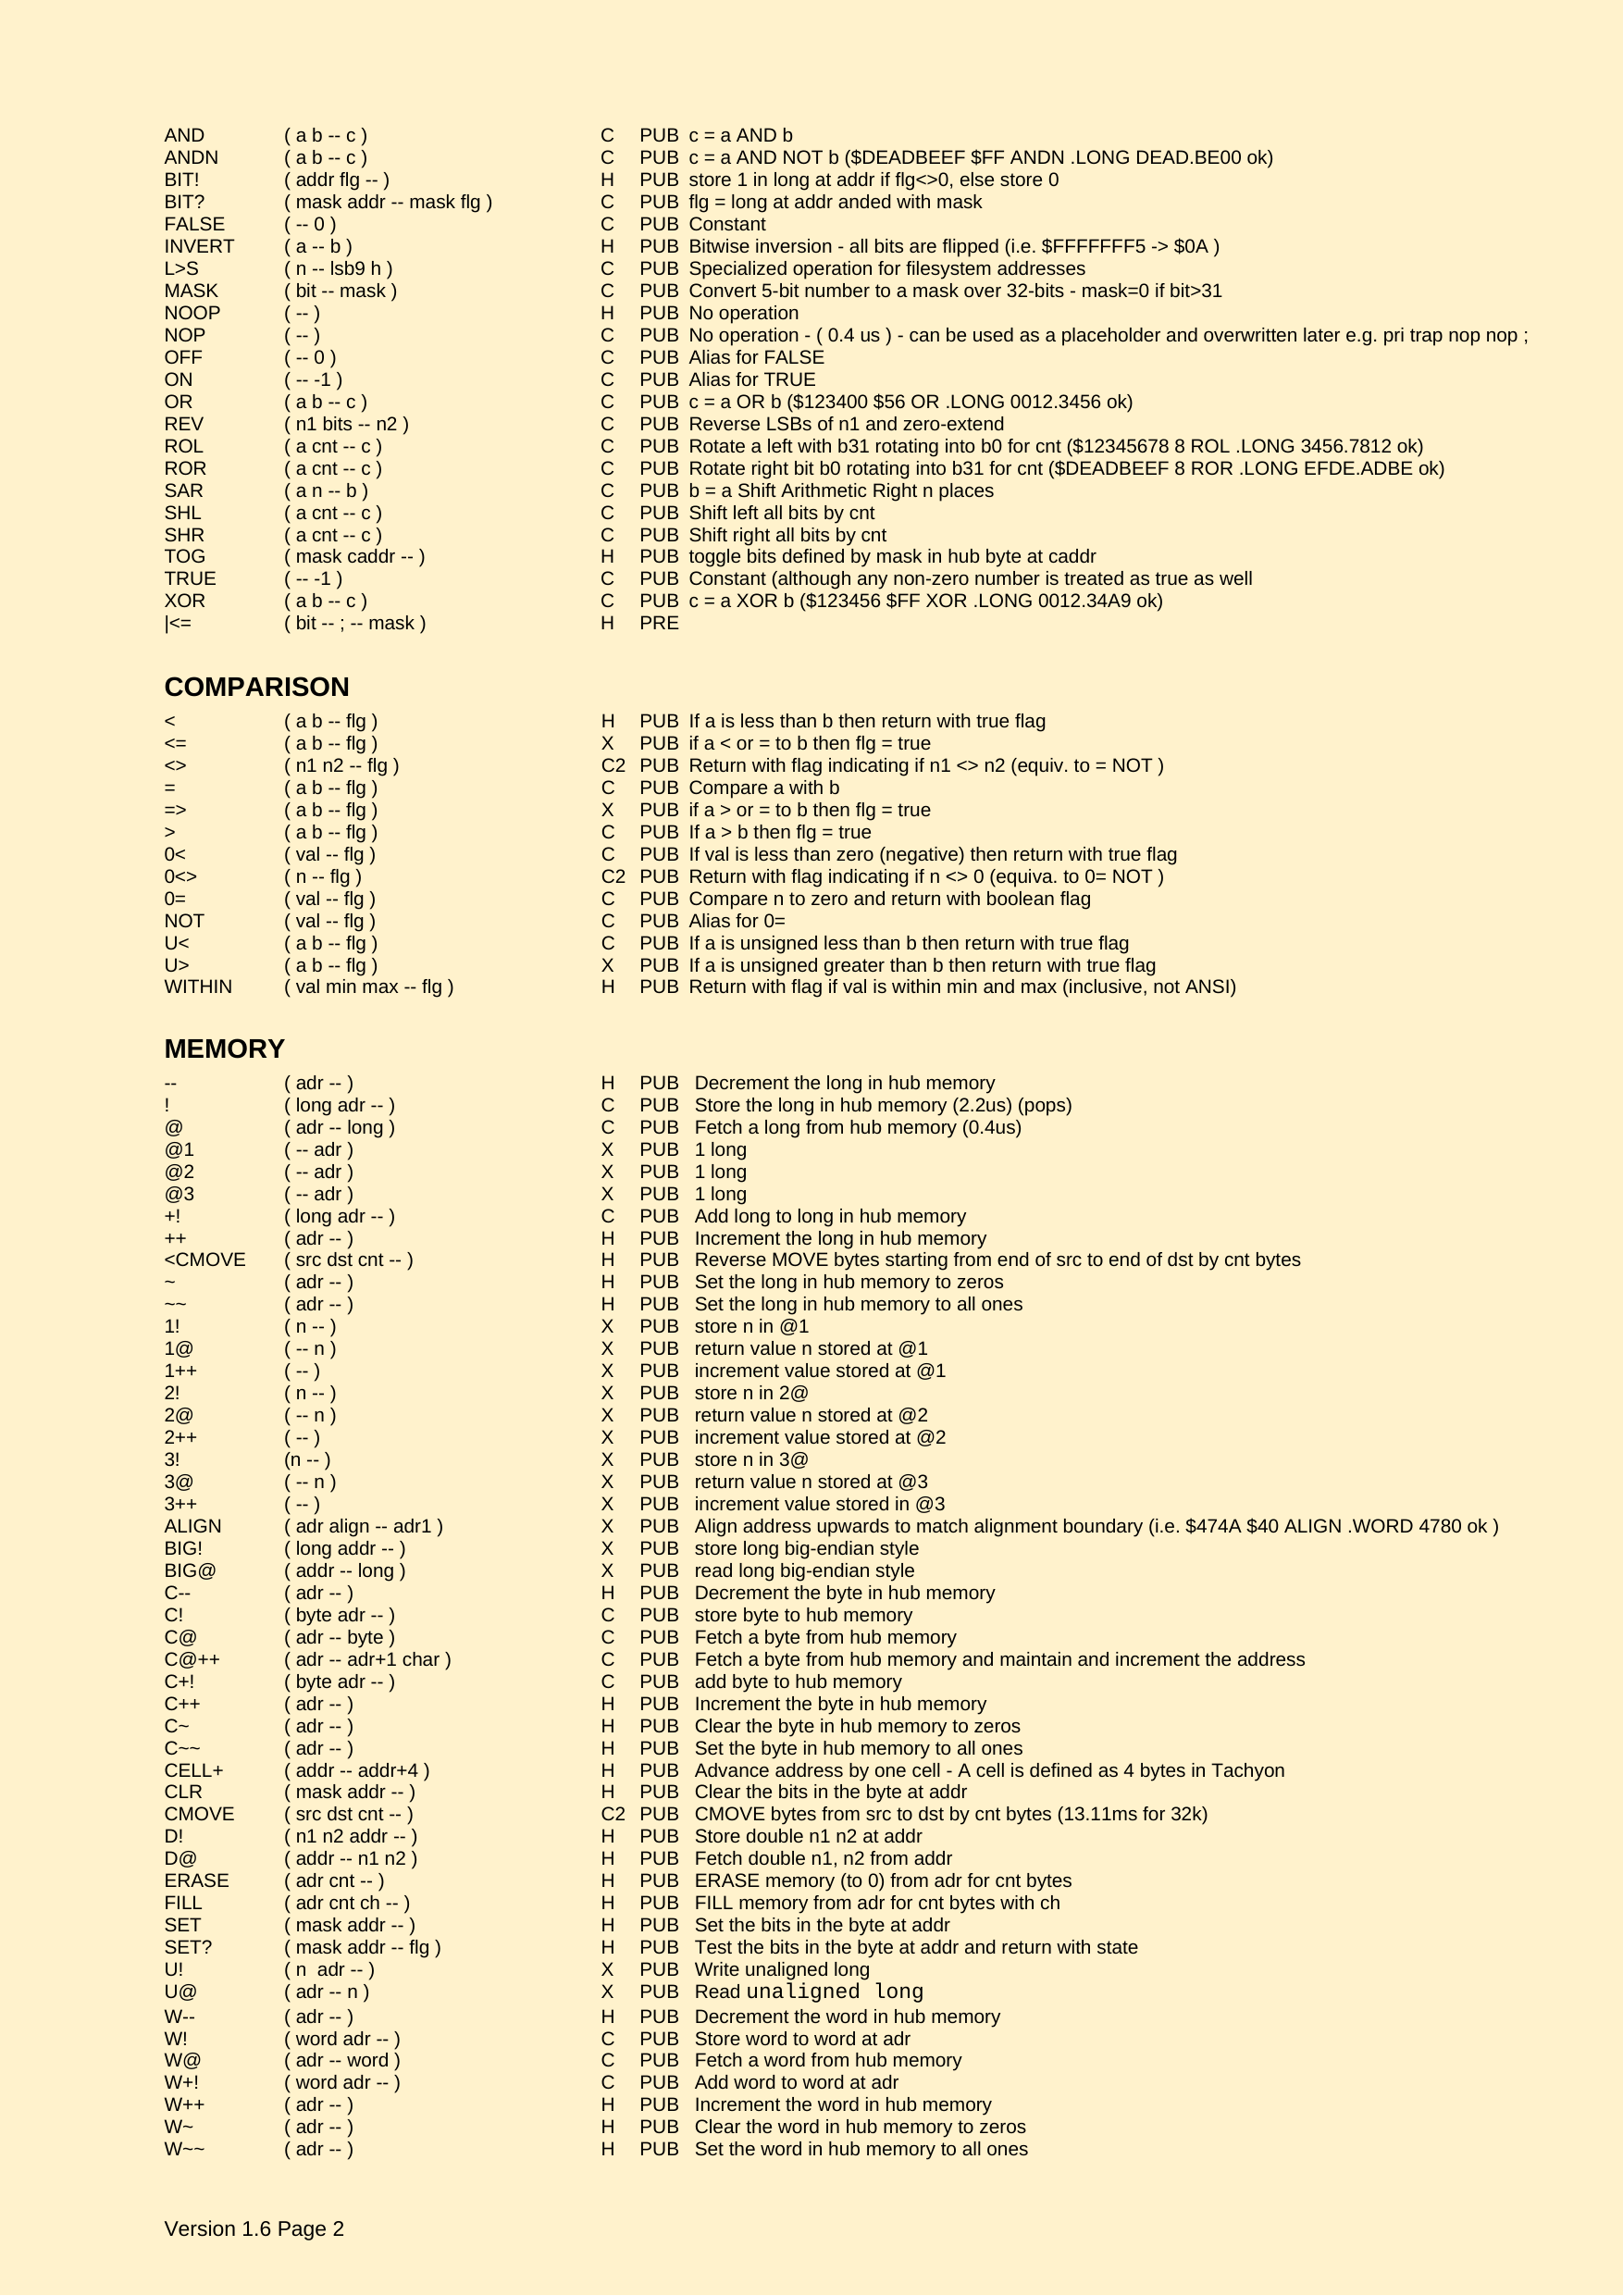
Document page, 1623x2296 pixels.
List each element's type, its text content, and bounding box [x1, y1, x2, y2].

table_cell C [601, 391, 639, 413]
table_cell BIT! [164, 168, 284, 191]
table_cell ( adr -- ) [284, 1736, 601, 1758]
table_cell C [601, 2049, 639, 2071]
table_cell WITHIN [164, 975, 284, 998]
table_cell C [601, 567, 639, 590]
table_cell PUB [639, 457, 688, 478]
table_cell FALSE [164, 213, 284, 235]
table_cell C [601, 821, 639, 843]
table_cell = [164, 776, 284, 799]
table_cell return value n stored at @2 [695, 1404, 1567, 1426]
table_cell H [601, 302, 639, 324]
table_cell [688, 612, 1567, 636]
table_cell PUB [639, 1626, 695, 1648]
table_cell No operation - ( 0.4 us ) - can be used as a placeholder and overwritten later e.g. pri trap nop nop ; [688, 324, 1567, 346]
table_cell Set the word in hub memory to all ones [695, 2138, 1567, 2160]
table_cell MASK [164, 279, 284, 302]
table_cell C [601, 435, 639, 456]
table_cell PUB [639, 567, 688, 590]
table_cell PUB [639, 391, 688, 413]
table_cell C [601, 1648, 639, 1669]
table_cell C~ [164, 1715, 284, 1736]
table_cell store long big-endian style [695, 1537, 1567, 1559]
table_cell ~~ [164, 1293, 284, 1315]
table_cell 1 long [695, 1160, 1567, 1182]
table_cell C [601, 523, 639, 545]
table_cell SET [164, 1914, 284, 1936]
table_cell PUB [639, 368, 688, 391]
table_cell ( long adr -- ) [284, 1204, 601, 1226]
table_header ( adr -- ) [284, 1072, 601, 1094]
table_cell W+! [164, 2071, 284, 2093]
table_cell store byte to hub memory [695, 1604, 1567, 1626]
table_cell ( -- adr ) [284, 1138, 601, 1160]
table_cell H [601, 1248, 639, 1271]
table_cell PUB [639, 1869, 695, 1892]
table_cell ( a b -- flg ) [284, 953, 601, 975]
table_cell increment value stored at @1 [695, 1359, 1567, 1382]
table_cell <= [164, 732, 284, 754]
table_cell PUB [639, 1803, 695, 1825]
table_cell Clear the byte in hub memory to zeros [695, 1715, 1567, 1736]
table_cell C [601, 910, 639, 931]
table_cell store n in 2@ [695, 1382, 1567, 1404]
table_cell C [601, 191, 639, 213]
table_cell PUB [639, 1736, 695, 1758]
table_cell PUB [639, 1138, 695, 1160]
table_cell XOR [164, 590, 284, 612]
table_cell ! [164, 1094, 284, 1116]
table_cell increment value stored at @2 [695, 1426, 1567, 1448]
table_cell ( a b -- flg ) [284, 821, 601, 843]
table_cell @3 [164, 1183, 284, 1204]
table_cell ROR [164, 457, 284, 478]
table_cell ( -- ) [284, 1359, 601, 1382]
table_cell PUB [639, 1404, 695, 1426]
table_cell X [601, 1537, 639, 1559]
table_cell Set the byte in hub memory to all ones [695, 1736, 1567, 1758]
table_cell Constant (although any non-zero number is treated as true as well [688, 567, 1567, 590]
table_cell Increment the long in hub memory [695, 1226, 1567, 1248]
table_cell C [601, 1626, 639, 1648]
table_cell ( byte adr -- ) [284, 1604, 601, 1626]
table_cell PUB [639, 1914, 695, 1936]
table_cell ( addr flg -- ) [284, 168, 601, 191]
table_cell PUB [639, 1448, 695, 1471]
table_cell PUB [639, 1693, 695, 1714]
table_cell H [601, 168, 639, 191]
table_cell ( n1 n2 addr -- ) [284, 1825, 601, 1847]
table_cell ( a -- b ) [284, 235, 601, 257]
table_cell H [601, 1936, 639, 1958]
table_cell 0<> [164, 865, 284, 887]
table_cell ( val -- flg ) [284, 843, 601, 864]
table_cell BIG! [164, 1537, 284, 1559]
table_cell PUB [639, 1359, 695, 1382]
table_cell ( n -- flg ) [284, 865, 601, 887]
table_cell Reverse LSBs of n1 and zero-extend [688, 413, 1567, 434]
table_cell ( addr -- n1 n2 ) [284, 1847, 601, 1869]
table_cell ROL [164, 435, 284, 456]
table_cell ( mask addr -- ) [284, 1914, 601, 1936]
table_cell PUB [639, 235, 688, 257]
table_cell X [601, 799, 639, 821]
table_cell ( -- n ) [284, 1404, 601, 1426]
table_cell ( a b -- c ) [284, 590, 601, 612]
table_cell X [601, 1471, 639, 1493]
table_cell U> [164, 953, 284, 975]
table_cell C@ [164, 1626, 284, 1648]
table_cell ( addr -- addr+4 ) [284, 1758, 601, 1781]
table_cell X [601, 1337, 639, 1359]
table_cell Read unaligned long [695, 1980, 1567, 2004]
table_cell PUB [639, 1781, 695, 1803]
table_cell X [601, 953, 639, 975]
table_cell ( adr cnt ch -- ) [284, 1892, 601, 1914]
table_cell Return with flag indicating if n1 <> n2 (equiv. to = NOT ) [688, 754, 1567, 776]
table_cell If val is less than zero (negative) then return with true flag [688, 843, 1567, 864]
table_cell +! [164, 1204, 284, 1226]
table_cell ( n -- ) [284, 1382, 601, 1404]
table_cell FILL [164, 1892, 284, 1914]
table_header ( a b -- flg ) [284, 710, 601, 732]
table_cell c = a AND NOT b ($DEADBEEF $FF ANDN .LONG DEAD.BE00 ok) [688, 146, 1567, 168]
table_cell W! [164, 2027, 284, 2049]
table_cell return value n stored at @3 [695, 1471, 1567, 1493]
table_cell H [601, 1582, 639, 1604]
table_cell Shift right all bits by cnt [688, 523, 1567, 545]
table_cell X [601, 1958, 639, 1980]
table_cell ( adr -- ) [284, 2138, 601, 2160]
table_cell PUB [639, 2093, 695, 2116]
table_cell ( adr -- ) [284, 2004, 601, 2027]
table_cell C [601, 1604, 639, 1626]
table_cell store n in 3@ [695, 1448, 1567, 1471]
table_cell PUB [639, 213, 688, 235]
table_cell Return with flag if val is within min and max (inclusive, not ANSI) [688, 975, 1567, 998]
table_cell PUB [639, 975, 688, 998]
table_cell ( adr -- word ) [284, 2049, 601, 2071]
table_cell X [601, 1448, 639, 1471]
table_cell X [601, 1160, 639, 1182]
table_cell PUB [639, 754, 688, 776]
table_cell flg = long at addr anded with mask [688, 191, 1567, 213]
table_cell 2++ [164, 1426, 284, 1448]
table_cell PUB [639, 1980, 695, 2004]
table_cell C [601, 213, 639, 235]
table_cell <> [164, 754, 284, 776]
table_cell C [601, 146, 639, 168]
table_cell C! [164, 1604, 284, 1626]
table_cell ( a b -- flg ) [284, 799, 601, 821]
table_cell X [601, 1382, 639, 1404]
table_cell PUB [639, 2071, 695, 2093]
table_cell ( adr -- ) [284, 1693, 601, 1714]
table_cell (n -- ) [284, 1448, 601, 1471]
table_cell increment value stored in @3 [695, 1493, 1567, 1515]
table_header If a is less than b then return with true flag [688, 710, 1567, 732]
table_cell C2 [601, 1803, 639, 1825]
table_cell ( -- n ) [284, 1337, 601, 1359]
table_cell SET? [164, 1936, 284, 1958]
table_cell U@ [164, 1980, 284, 2004]
table_cell 0= [164, 887, 284, 909]
table_cell ( val -- flg ) [284, 887, 601, 909]
table_cell Advance address by one cell - A cell is defined as 4 bytes in Tachyon [695, 1758, 1567, 1781]
table_cell OR [164, 391, 284, 413]
table_cell ( a cnt -- c ) [284, 501, 601, 523]
table_cell TRUE [164, 567, 284, 590]
table_cell ( a b -- c ) [284, 146, 601, 168]
table_cell PUB [639, 501, 688, 523]
table_cell ( adr align -- adr1 ) [284, 1515, 601, 1537]
table_cell toggle bits defined by mask in hub byte at caddr [688, 545, 1567, 567]
table_cell PUB [639, 1337, 695, 1359]
table_cell ( -- ) [284, 302, 601, 324]
table_cell U< [164, 931, 284, 953]
table_cell PUB [639, 732, 688, 754]
table_cell Compare a with b [688, 776, 1567, 799]
table_cell BIG@ [164, 1559, 284, 1582]
table_cell Bitwise inversion - all bits are flipped (i.e. $FFFFFFF5 -> $0A ) [688, 235, 1567, 257]
table_cell PUB [639, 168, 688, 191]
table_cell 1 long [695, 1138, 1567, 1160]
table_cell ( n1 n2 -- flg ) [284, 754, 601, 776]
table_cell C [601, 324, 639, 346]
table_cell ( bit -- mask ) [284, 279, 601, 302]
table_cell ( adr -- ) [284, 1271, 601, 1293]
table_cell BIT? [164, 191, 284, 213]
table_cell PUB [639, 1493, 695, 1515]
table_cell PUB [639, 1758, 695, 1781]
table_cell H [601, 1293, 639, 1315]
table_cell <CMOVE [164, 1248, 284, 1271]
table_cell CMOVE [164, 1803, 284, 1825]
table_cell If a is unsigned greater than b then return with true flag [688, 953, 1567, 975]
table_cell PUB [639, 799, 688, 821]
table_cell ( val -- flg ) [284, 910, 601, 931]
table_cell Increment the word in hub memory [695, 2093, 1567, 2116]
table_cell PUB [639, 324, 688, 346]
table_cell If a > b then flg = true [688, 821, 1567, 843]
table_cell b = a Shift Arithmetic Right n places [688, 479, 1567, 501]
table_cell ( a b -- c ) [284, 391, 601, 413]
table_cell C@++ [164, 1648, 284, 1669]
table_cell PUB [639, 776, 688, 799]
table_cell PUB [639, 590, 688, 612]
table_cell ( long adr -- ) [284, 1094, 601, 1116]
table_cell PUB [639, 1604, 695, 1626]
table_cell read long big-endian style [695, 1559, 1567, 1582]
table_cell C [601, 346, 639, 368]
table_cell 3! [164, 1448, 284, 1471]
table_cell Fetch a long from hub memory (0.4us) [695, 1116, 1567, 1137]
table_cell ( n -- ) [284, 1315, 601, 1337]
table_cell ( mask caddr -- ) [284, 545, 601, 567]
table_cell SHL [164, 501, 284, 523]
table_cell ( adr -- ) [284, 2093, 601, 2116]
table_cell PUB [639, 1382, 695, 1404]
table_cell ( adr -- ) [284, 1226, 601, 1248]
table_cell C [601, 1116, 639, 1137]
table_header PUB [639, 710, 688, 732]
table_cell H [601, 975, 639, 998]
table_cell H [601, 1758, 639, 1781]
table_cell ( -- -1 ) [284, 567, 601, 590]
table_cell 2@ [164, 1404, 284, 1426]
table_cell C [601, 501, 639, 523]
table_cell H [601, 1914, 639, 1936]
table_cell If a is unsigned less than b then return with true flag [688, 931, 1567, 953]
table_cell TOG [164, 545, 284, 567]
table_cell PUB [639, 479, 688, 501]
table_cell ( a cnt -- c ) [284, 523, 601, 545]
table_cell Write unaligned long [695, 1958, 1567, 1980]
table_cell 3++ [164, 1493, 284, 1515]
table_cell Compare n to zero and return with boolean flag [688, 887, 1567, 909]
table_cell ( a n -- b ) [284, 479, 601, 501]
table_cell Clear the word in hub memory to zeros [695, 2116, 1567, 2138]
table_cell H [601, 1847, 639, 1869]
table_cell Alias for FALSE [688, 346, 1567, 368]
table_cell Decrement the word in hub memory [695, 2004, 1567, 2027]
table_header PUB [639, 1072, 695, 1094]
table_cell ~ [164, 1271, 284, 1293]
table_cell Store word to word at adr [695, 2027, 1567, 2049]
table_cell Test the bits in the byte at addr and return with state [695, 1936, 1567, 1958]
table_cell C+! [164, 1670, 284, 1692]
table_cell PUB [639, 887, 688, 909]
table_cell 1 long [695, 1183, 1567, 1204]
table_cell ( a b -- flg ) [284, 931, 601, 953]
table_cell ( adr -- adr+1 char ) [284, 1648, 601, 1669]
table_cell @1 [164, 1138, 284, 1160]
table_cell ( addr -- long ) [284, 1559, 601, 1582]
table_cell PUB [639, 1958, 695, 1980]
table_cell PUB [639, 1670, 695, 1692]
table_cell ( long addr -- ) [284, 1537, 601, 1559]
table_cell PUB [639, 1293, 695, 1315]
table_cell ( -- adr ) [284, 1183, 601, 1204]
table_cell AND [164, 124, 284, 146]
table_cell C2 [601, 865, 639, 887]
table_cell ( mask addr -- ) [284, 1781, 601, 1803]
table_cell ( byte adr -- ) [284, 1670, 601, 1692]
table_cell PUB [639, 435, 688, 456]
table_cell PUB [639, 2004, 695, 2027]
table_cell => [164, 799, 284, 821]
table_cell X [601, 1404, 639, 1426]
table_cell Reverse MOVE bytes starting from end of src to end of dst by cnt bytes [695, 1248, 1567, 1271]
table_cell C [601, 1094, 639, 1116]
table_header -- [164, 1072, 284, 1094]
table_cell ( -- 0 ) [284, 213, 601, 235]
table_cell X [601, 1315, 639, 1337]
table_cell H [601, 1869, 639, 1892]
table_cell H [601, 1693, 639, 1714]
table_cell ERASE memory (to 0) from adr for cnt bytes [695, 1869, 1567, 1892]
table_cell ( adr -- byte ) [284, 1626, 601, 1648]
table_cell SHR [164, 523, 284, 545]
table_cell ( mask addr -- mask flg ) [284, 191, 601, 213]
table_cell ANDN [164, 146, 284, 168]
table_cell > [164, 821, 284, 843]
table_cell if a > or = to b then flg = true [688, 799, 1567, 821]
table_cell Rotate right bit b0 rotating into b31 for cnt ($DEADBEEF 8 ROR .LONG EFDE.ADBE ok) [688, 457, 1567, 478]
table_header Decrement the long in hub memory [695, 1072, 1567, 1094]
table_cell C++ [164, 1693, 284, 1714]
table_cell X [601, 1515, 639, 1537]
table_cell ( adr -- ) [284, 1582, 601, 1604]
table_cell add byte to hub memory [695, 1670, 1567, 1692]
table_cell 3@ [164, 1471, 284, 1493]
table_cell NOP [164, 324, 284, 346]
table_cell SAR [164, 479, 284, 501]
table_cell store n in @1 [695, 1315, 1567, 1337]
table_cell PUB [639, 2049, 695, 2071]
table_cell PUB [639, 346, 688, 368]
table_header H [601, 1072, 639, 1094]
table_cell C [601, 279, 639, 302]
table_cell W@ [164, 2049, 284, 2071]
table_cell ( word adr -- ) [284, 2071, 601, 2093]
table_cell ( -- ) [284, 1493, 601, 1515]
table_cell X [601, 1138, 639, 1160]
table_cell ALIGN [164, 1515, 284, 1537]
table_cell H [601, 2138, 639, 2160]
table_cell H [601, 1825, 639, 1847]
table_cell C [601, 2027, 639, 2049]
table_cell PUB [639, 2027, 695, 2049]
table_header H [601, 710, 639, 732]
table_cell FILL memory from adr for cnt bytes with ch [695, 1892, 1567, 1914]
table_cell NOT [164, 910, 284, 931]
table_cell X [601, 1183, 639, 1204]
table_cell Store double n1 n2 at addr [695, 1825, 1567, 1847]
table_cell Add word to word at adr [695, 2071, 1567, 2093]
table_cell C [601, 124, 639, 146]
table_cell @ [164, 1116, 284, 1137]
table_cell PUB [639, 545, 688, 567]
table_cell Convert 5-bit number to a mask over 32-bits - mask=0 if bit>31 [688, 279, 1567, 302]
table_cell PUB [639, 1537, 695, 1559]
table_header < [164, 710, 284, 732]
table_cell OFF [164, 346, 284, 368]
table_cell ( adr -- long ) [284, 1116, 601, 1137]
table_cell PUB [639, 910, 688, 931]
table_cell Fetch a word from hub memory [695, 2049, 1567, 2071]
table_cell NOOP [164, 302, 284, 324]
table_cell CELL+ [164, 1758, 284, 1781]
table_cell PUB [639, 191, 688, 213]
table_cell Alias for 0= [688, 910, 1567, 931]
table_cell C [601, 590, 639, 612]
table_cell ( a b -- flg ) [284, 776, 601, 799]
table_cell Increment the byte in hub memory [695, 1693, 1567, 1714]
table_cell PUB [639, 146, 688, 168]
table_cell ( a b -- flg ) [284, 732, 601, 754]
table_cell C [601, 776, 639, 799]
subtitle MEMORY [164, 1033, 1567, 1063]
table_cell CLR [164, 1781, 284, 1803]
table_cell store 1 in long at addr if flg<>0, else store 0 [688, 168, 1567, 191]
table_cell PUB [639, 523, 688, 545]
table_cell ( n adr -- ) [284, 1958, 601, 1980]
table_cell W-- [164, 2004, 284, 2027]
table_cell if a < or = to b then flg = true [688, 732, 1567, 754]
table_cell PUB [639, 2138, 695, 2160]
table_cell 1! [164, 1315, 284, 1337]
table_cell Fetch double n1, n2 from addr [695, 1847, 1567, 1869]
table_cell PUB [639, 843, 688, 864]
table_cell C~~ [164, 1736, 284, 1758]
table_cell ( a cnt -- c ) [284, 457, 601, 478]
table_cell PUB [639, 1094, 695, 1116]
table_cell PUB [639, 1271, 695, 1293]
table_cell C [601, 257, 639, 279]
table_cell ON [164, 368, 284, 391]
table_cell 0< [164, 843, 284, 864]
table_cell ( a b -- c ) [284, 124, 601, 146]
table_cell ERASE [164, 1869, 284, 1892]
table_cell PUB [639, 1426, 695, 1448]
table_cell PUB [639, 1648, 695, 1669]
table_cell C [601, 1204, 639, 1226]
table_cell C [601, 413, 639, 434]
table_cell W++ [164, 2093, 284, 2116]
table_cell ( -- adr ) [284, 1160, 601, 1182]
table_cell ( -- n ) [284, 1471, 601, 1493]
table_cell Clear the bits in the byte at addr [695, 1781, 1567, 1803]
table_cell C [601, 931, 639, 953]
table_cell ( n -- lsb9 h ) [284, 257, 601, 279]
table_cell ( bit -- ; -- mask ) [284, 612, 601, 636]
table_cell REV [164, 413, 284, 434]
table_cell ( -- 0 ) [284, 346, 601, 368]
table_cell PRE [639, 612, 688, 636]
table_cell U! [164, 1958, 284, 1980]
table_cell Fetch a byte from hub memory and maintain and increment the address [695, 1648, 1567, 1669]
table_cell 1++ [164, 1359, 284, 1382]
table_cell H [601, 1226, 639, 1248]
table_cell X [601, 732, 639, 754]
table_cell PUB [639, 1183, 695, 1204]
table_cell C [601, 479, 639, 501]
table_cell H [601, 2093, 639, 2116]
table_cell ( mask addr -- flg ) [284, 1936, 601, 1958]
table_cell return value n stored at @1 [695, 1337, 1567, 1359]
table_cell PUB [639, 865, 688, 887]
table_cell C [601, 2071, 639, 2093]
table_cell X [601, 1559, 639, 1582]
table_cell CMOVE bytes from src to dst by cnt bytes (13.11ms for 32k) [695, 1803, 1567, 1825]
table_cell ( -- ) [284, 1426, 601, 1448]
table_cell 2! [164, 1382, 284, 1404]
table_cell Set the long in hub memory to zeros [695, 1271, 1567, 1293]
table_cell ( adr cnt -- ) [284, 1869, 601, 1892]
table_cell W~ [164, 2116, 284, 2138]
table_cell Decrement the byte in hub memory [695, 1582, 1567, 1604]
table_cell PUB [639, 1248, 695, 1271]
table_cell PUB [639, 1892, 695, 1914]
table_cell ( adr -- ) [284, 2116, 601, 2138]
table_cell ( -- ) [284, 324, 601, 346]
table_cell ( src dst cnt -- ) [284, 1803, 601, 1825]
table_cell C [601, 1670, 639, 1692]
table_cell c = a OR b ($123400 $56 OR .LONG 0012.3456 ok) [688, 391, 1567, 413]
table_cell PUB [639, 821, 688, 843]
table_cell c = a AND b [688, 124, 1567, 146]
table_cell ( src dst cnt -- ) [284, 1248, 601, 1271]
table_cell PUB [639, 279, 688, 302]
table_cell PUB [639, 1226, 695, 1248]
table_cell |<= [164, 612, 284, 636]
table_cell H [601, 612, 639, 636]
table_cell PUB [639, 1204, 695, 1226]
table_cell ( adr -- ) [284, 1715, 601, 1736]
table_cell Store the long in hub memory (2.2us) (pops) [695, 1094, 1567, 1116]
table_cell X [601, 1980, 639, 2004]
table_cell @2 [164, 1160, 284, 1182]
table_cell C [601, 843, 639, 864]
table_cell ( a cnt -- c ) [284, 435, 601, 456]
table_cell PUB [639, 1825, 695, 1847]
table_cell D@ [164, 1847, 284, 1869]
table_cell ( word adr -- ) [284, 2027, 601, 2049]
table_cell Shift left all bits by cnt [688, 501, 1567, 523]
table_cell H [601, 235, 639, 257]
table_cell X [601, 1426, 639, 1448]
table_cell H [601, 1271, 639, 1293]
table_cell D! [164, 1825, 284, 1847]
table_cell PUB [639, 1515, 695, 1537]
table_cell Fetch a byte from hub memory [695, 1626, 1567, 1648]
table_cell C [601, 457, 639, 478]
table_cell PUB [639, 1160, 695, 1182]
table_cell Constant [688, 213, 1567, 235]
table_cell X [601, 1493, 639, 1515]
table_cell PUB [639, 1582, 695, 1604]
table_cell Align address upwards to match alignment boundary (i.e. $474A $40 ALIGN .WORD 4780 ok ) [695, 1515, 1567, 1537]
table_cell PUB [639, 257, 688, 279]
table_cell X [601, 1359, 639, 1382]
table_cell PUB [639, 931, 688, 953]
table_cell PUB [639, 302, 688, 324]
table_cell 1@ [164, 1337, 284, 1359]
table_cell PUB [639, 1936, 695, 1958]
table_cell Add long to long in hub memory [695, 1204, 1567, 1226]
table_cell PUB [639, 1847, 695, 1869]
subtitle COMPARISON [164, 671, 1567, 701]
table_cell No operation [688, 302, 1567, 324]
table_cell C-- [164, 1582, 284, 1604]
table_cell H [601, 545, 639, 567]
table_cell PUB [639, 2116, 695, 2138]
table_cell ++ [164, 1226, 284, 1248]
table_cell ( -- -1 ) [284, 368, 601, 391]
table_cell H [601, 1892, 639, 1914]
table_cell PUB [639, 413, 688, 434]
table_cell ( adr -- ) [284, 1293, 601, 1315]
table_cell Return with flag indicating if n <> 0 (equiva. to 0= NOT ) [688, 865, 1567, 887]
table_cell PUB [639, 1315, 695, 1337]
table_cell Set the long in hub memory to all ones [695, 1293, 1567, 1315]
table_cell PUB [639, 953, 688, 975]
table_cell ( val min max -- flg ) [284, 975, 601, 998]
table_cell C [601, 368, 639, 391]
table_cell Rotate a left with b31 rotating into b0 for cnt ($12345678 8 ROL .LONG 3456.7812 ok) [688, 435, 1567, 456]
table_cell W~~ [164, 2138, 284, 2160]
table_cell H [601, 1781, 639, 1803]
table_cell H [601, 1715, 639, 1736]
table_cell ( n1 bits -- n2 ) [284, 413, 601, 434]
table_cell H [601, 1736, 639, 1758]
table_cell C [601, 887, 639, 909]
table_cell c = a XOR b ($123456 $FF XOR .LONG 0012.34A9 ok) [688, 590, 1567, 612]
table_cell C2 [601, 754, 639, 776]
table_cell PUB [639, 1559, 695, 1582]
table_cell H [601, 2116, 639, 2138]
table_cell H [601, 2004, 639, 2027]
table_cell PUB [639, 124, 688, 146]
table_cell Set the bits in the byte at addr [695, 1914, 1567, 1936]
table_cell Alias for TRUE [688, 368, 1567, 391]
table_cell PUB [639, 1715, 695, 1736]
table_cell PUB [639, 1471, 695, 1493]
table_cell INVERT [164, 235, 284, 257]
table_cell L>S [164, 257, 284, 279]
table_cell Specialized operation for filesystem addresses [688, 257, 1567, 279]
table_cell ( adr -- n ) [284, 1980, 601, 2004]
table_cell PUB [639, 1116, 695, 1137]
